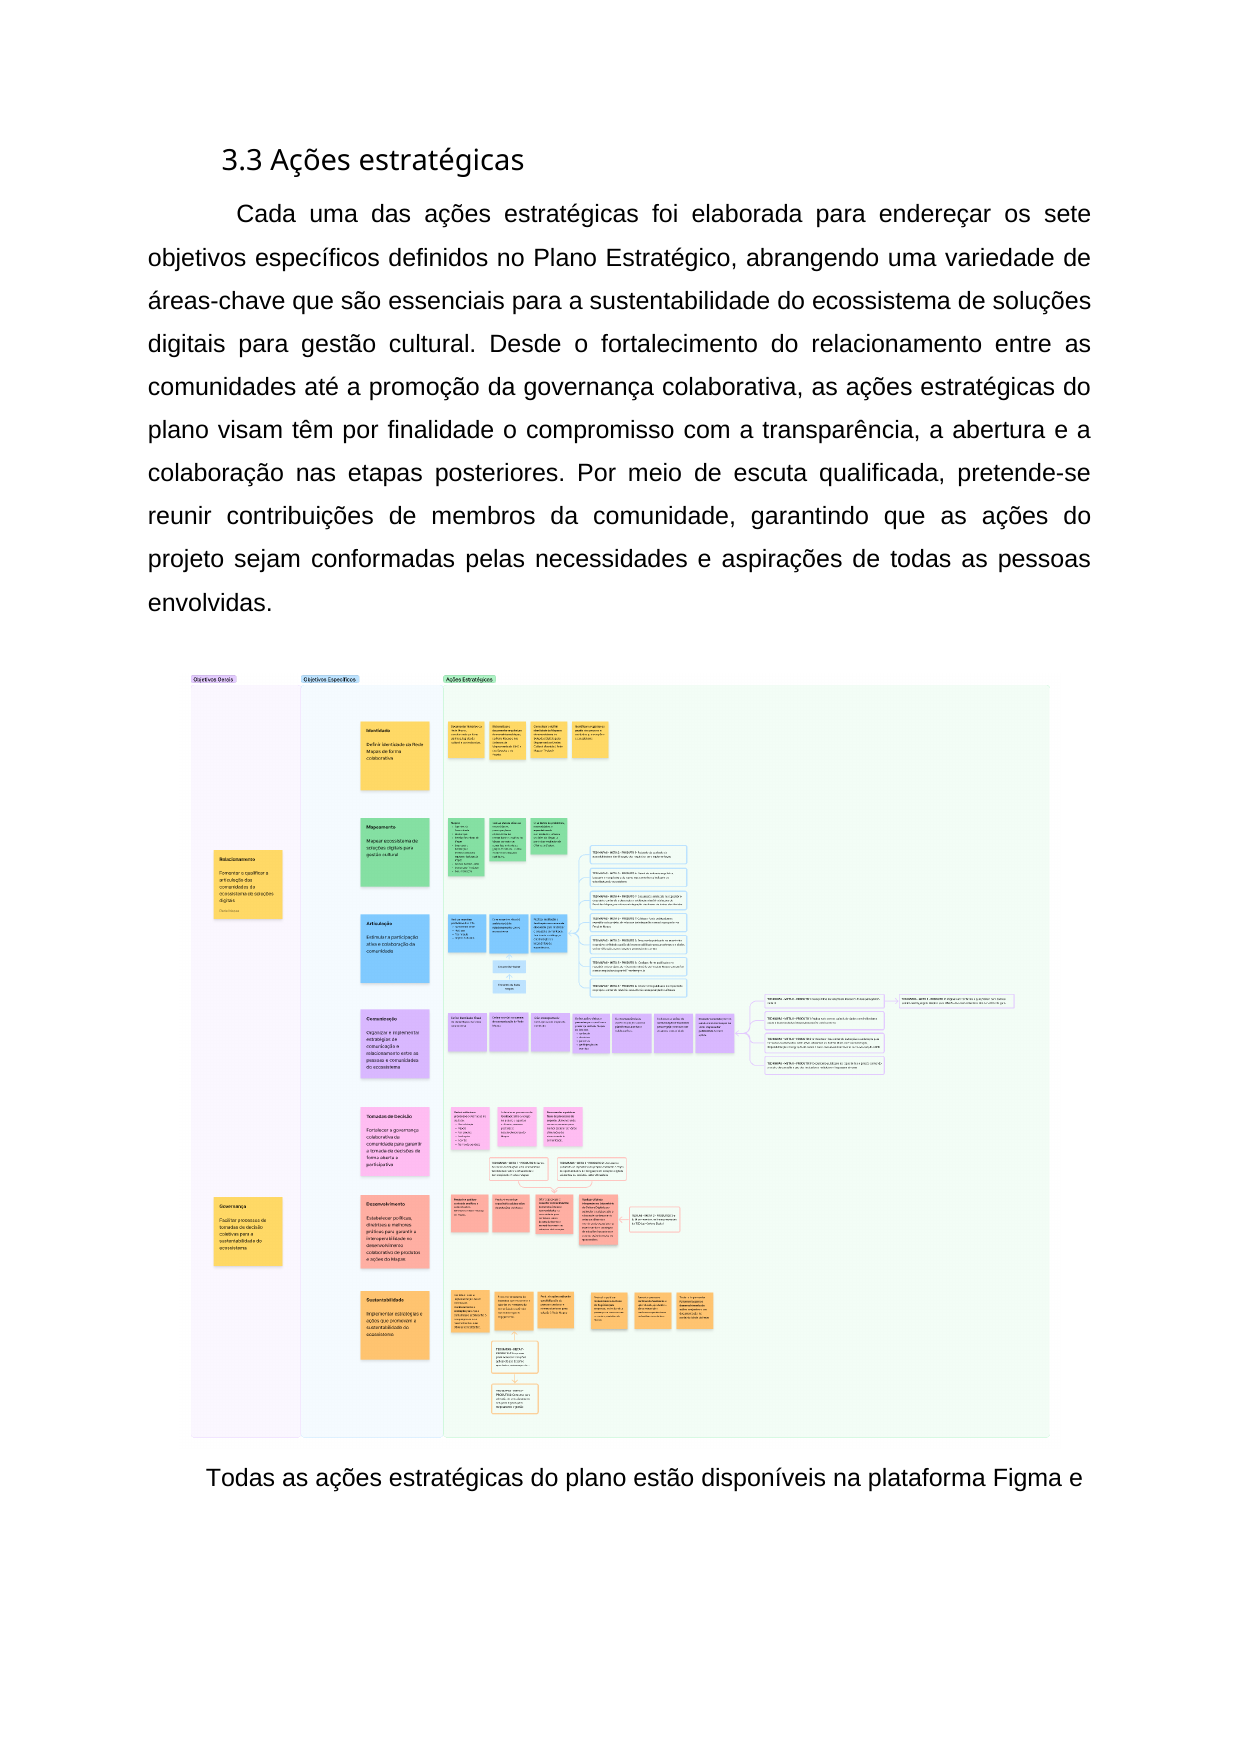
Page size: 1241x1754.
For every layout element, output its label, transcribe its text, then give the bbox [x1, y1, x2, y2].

text Cada uma das ações estratégicas foi elaborada para endereçar os sete objetivos específicos definidos no Plano Estratégico, abrangendo uma variedade de áreas-chave que são essenciais para a sustentabilidade do ecossistema de soluções digitais para gestão cultural. Desde o fortalecimento do relacionamento entre as comunidades até a promoção da governança colaborativa, as ações estratégicas do plano visam têm por finalidade o compromisso com a transparência, a abertura e a colaboração nas etapas posteriores. Por meio de escuta qualificada, pretende-se reunir contribuições de membros da comunidade, garantindo que as ações do projeto sejam conformadas pelas necessidades e aspirações de todas as pessoas envolvidas. [148, 199, 1093, 616]
text Todas as ações estratégicas do plano estão disponíveis na plataforma Figma e [148, 1463, 1093, 1492]
picture [179, 673, 1061, 1449]
subtitle 3.3 Ações estratégicas [148, 139, 1093, 178]
